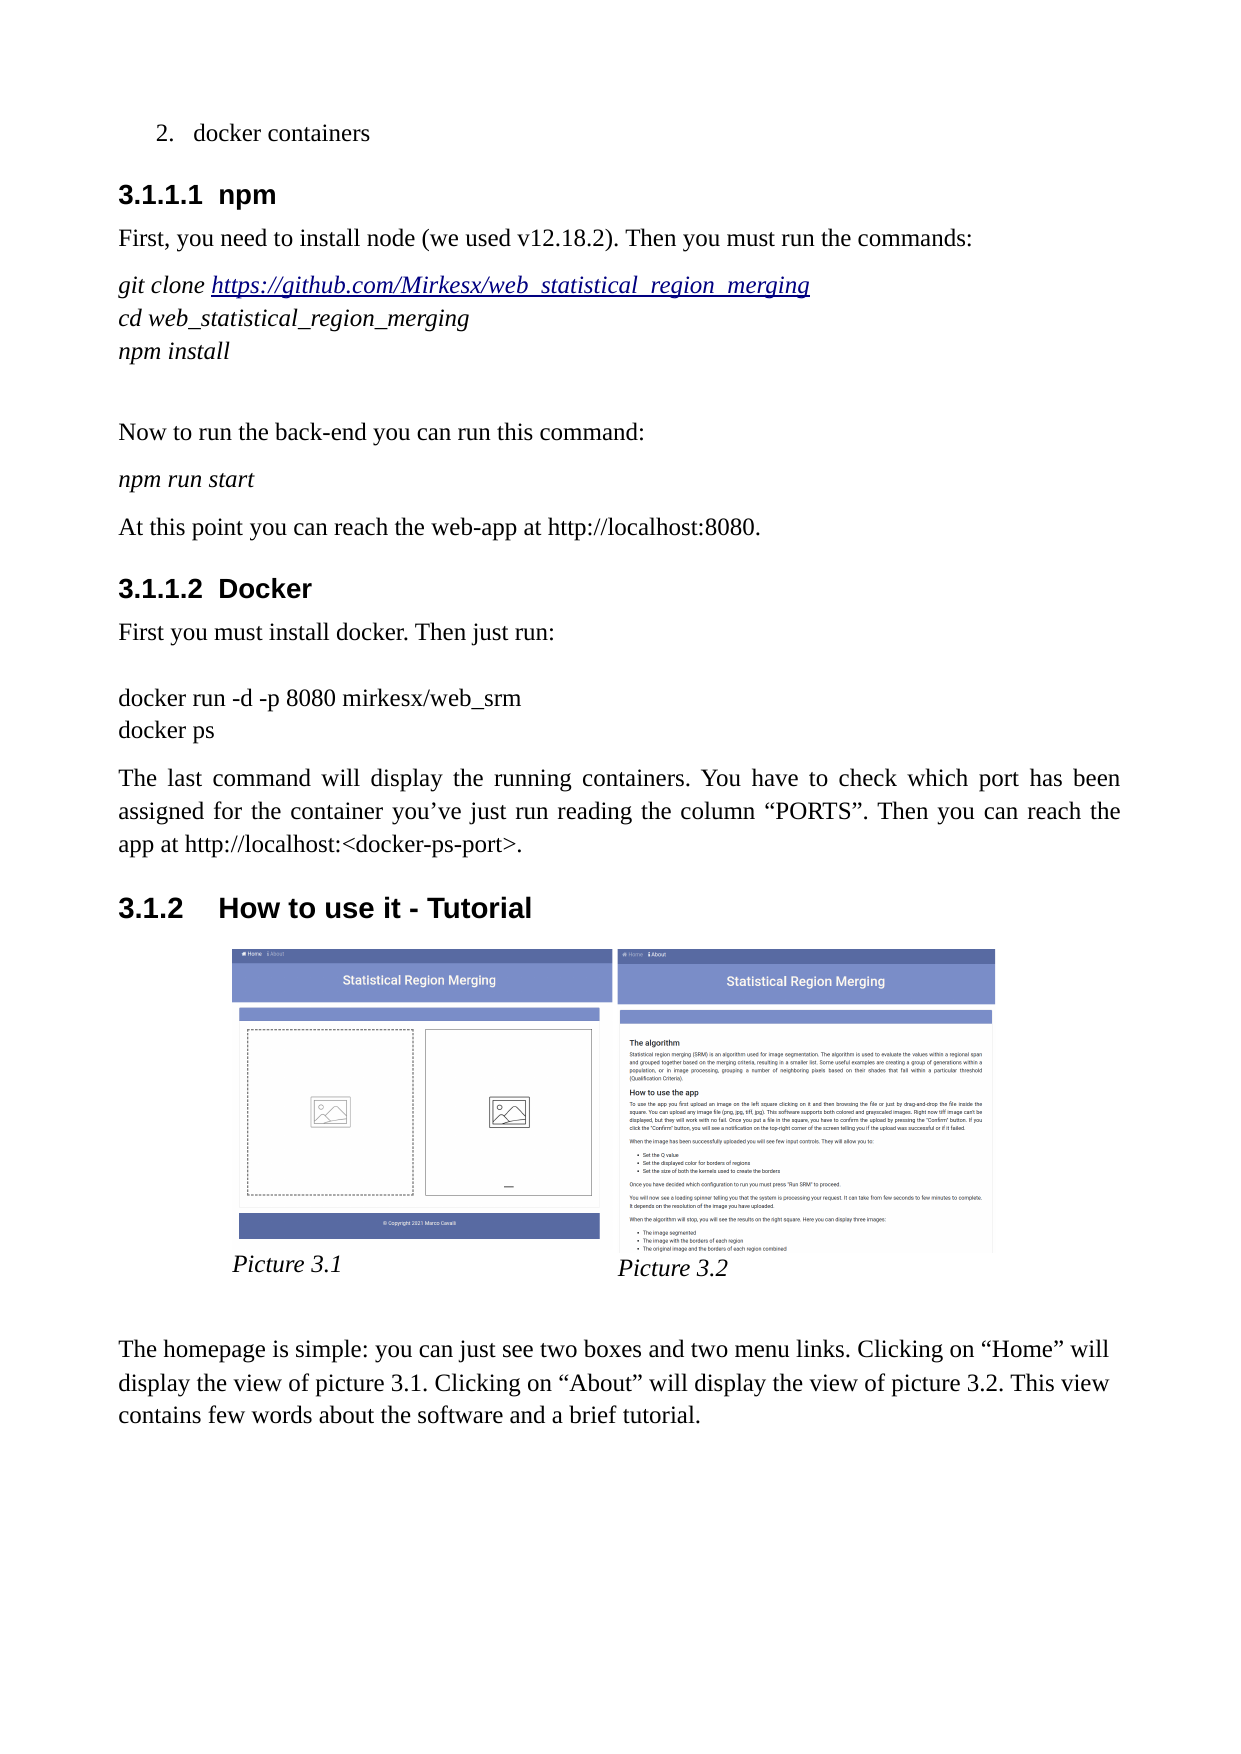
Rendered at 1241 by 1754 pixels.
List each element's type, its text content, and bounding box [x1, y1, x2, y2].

text Picture 3.2 [618, 1253, 995, 1282]
text The homepage is simple: you can just see two boxes and two menu links. Clicking on “Home” will display the view of picture 3.1. Clicking on “About” will display the view of picture 3.2. This view contains few words about the software and a brief tutorial. [118, 1334, 1122, 1429]
text First you must install docker. Then just run: docker run -d -p 8080 mirkesx/web_srm docker ps [118, 617, 1122, 744]
list docker containers [156, 118, 1122, 147]
text npm run start [118, 464, 1122, 493]
subtitle Docker [118, 572, 1122, 604]
text First, you need to install node (we used v12.18.2). Then you must run the commands: [118, 223, 1122, 251]
picture [617, 949, 996, 1253]
text git clone https://github.com/Mirkesx/web_statistical_region_merging cd web_statistical_region_merging npm install [118, 270, 1122, 398]
text At this point you can reach the web-app at http://localhost:8080. [118, 512, 1122, 541]
picture [232, 949, 613, 1250]
subtitle npm [118, 178, 1122, 210]
text Picture 3.1 [232, 1250, 612, 1278]
text The last command will display the running containers. You have to check which port has been assigned for the container you’ve just run reading the column “PORTS”. Then you can reach the app at http://localhost:<docker-ps-port>. [118, 763, 1122, 858]
subtitle How to use it - Tutorial [118, 891, 1122, 925]
text Now to run the back-end you can run this command: [118, 417, 1122, 446]
